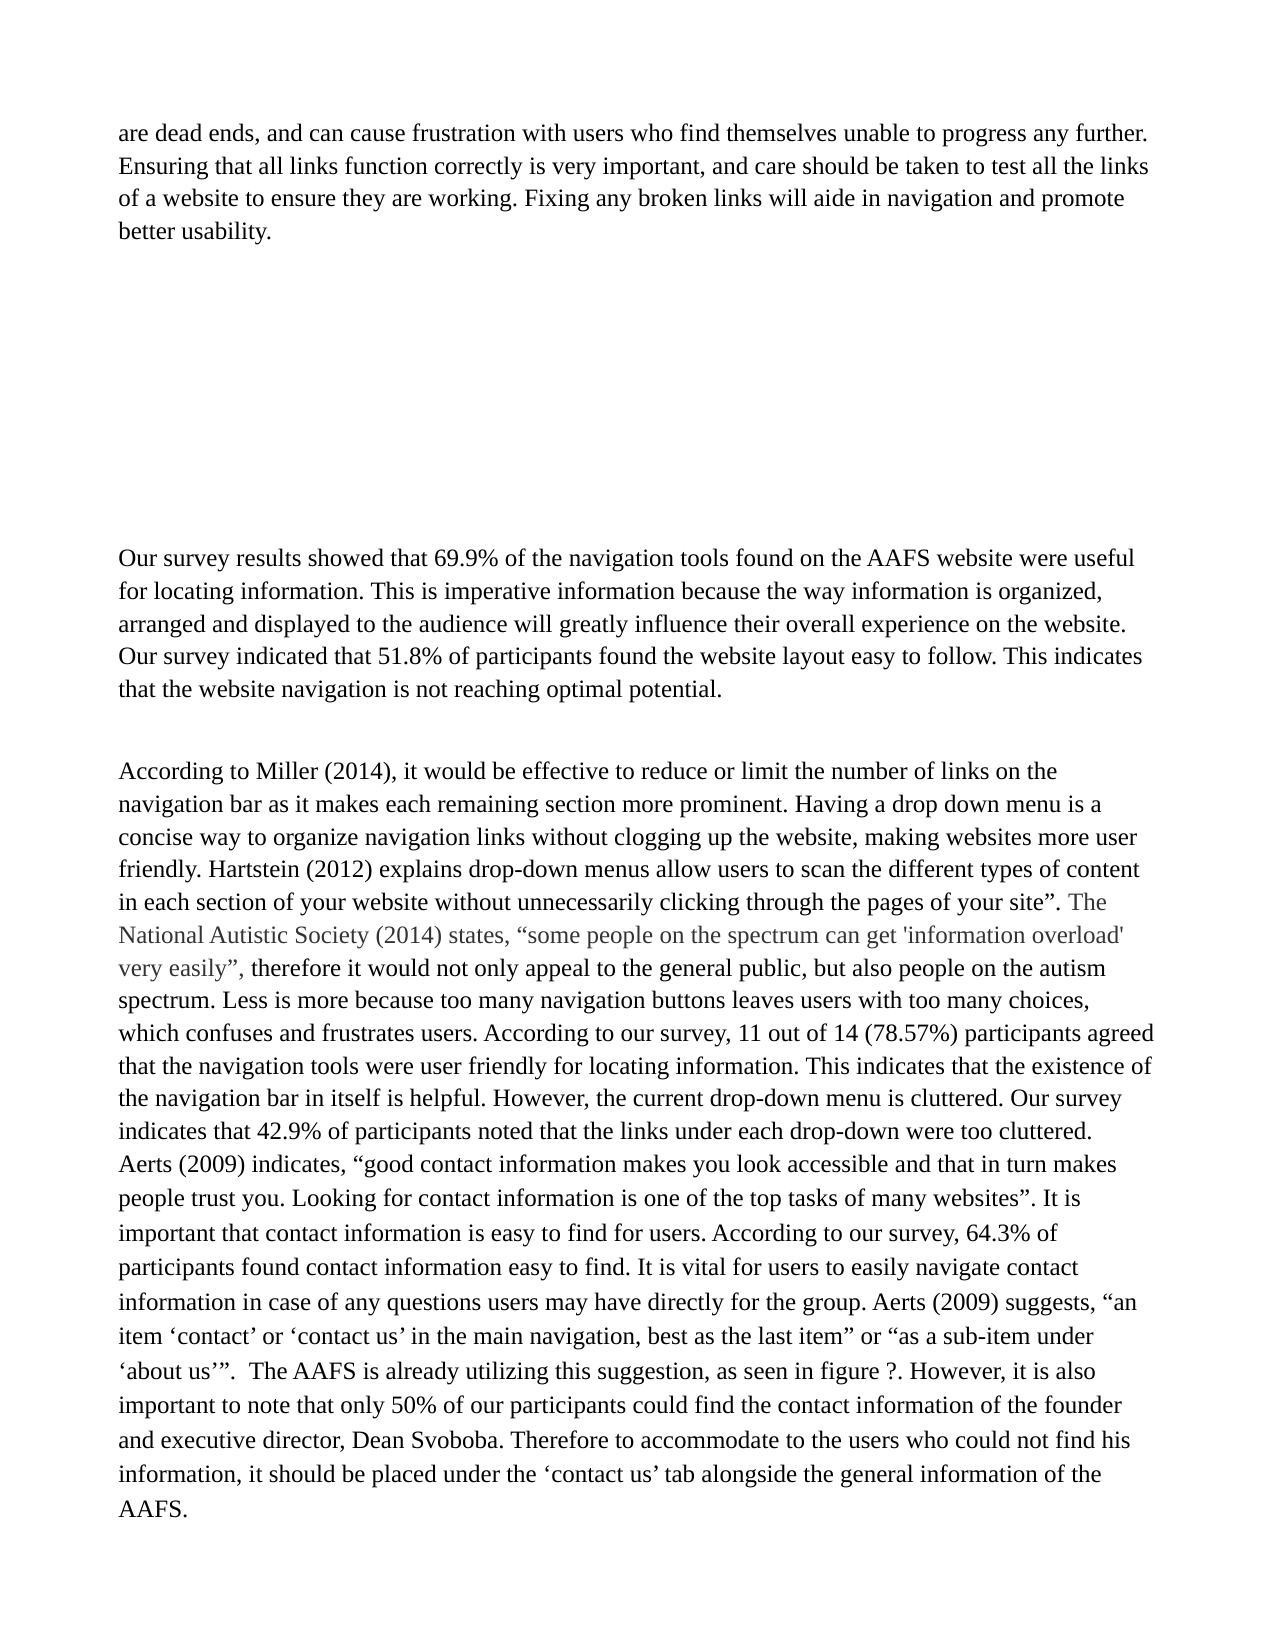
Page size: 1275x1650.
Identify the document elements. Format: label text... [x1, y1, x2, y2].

text According to Miller (2014), it would be effective to reduce or limit the number of links on the navigation bar as it makes each remaining section more prominent. Having a drop down menu is a concise way to organize navigation links without clogging up the website, making websites more user friendly. Hartstein (2012) explains drop-down menus allow users to scan the different types of content in each section of your website without unnecessarily clicking through the pages of your site”. The National Autistic Society (2014) states, “some people on the spectrum can get 'information overload' very easily”, therefore it would not only appeal to the general public, but also people on the autism spectrum. Less is more because too many navigation buttons leaves users with too many choices, which confuses and frustrates users. According to our survey, 11 out of 14 (78.57%) participants agreed that the navigation tools were user friendly for locating information. This indicates that the existence of the navigation bar in itself is helpful. However, the current drop-down menu is cluttered. Our survey indicates that 42.9% of participants noted that the links under each drop-down were too cluttered. [118, 756, 1157, 1145]
text are dead ends, and can cause frustration with users who find themselves unable to progress any further. Ensuring that all links function correctly is very important, and care should be taken to test all the links of a website to ensure they are working. Fixing any broken links will aide in navigation and promote better usability. [118, 118, 1157, 245]
text Aerts (2009) indicates, “good contact information makes you look accessible and that in turn makes people trust you. Looking for contact information is one of the top tasks of many websites”. It is important that contact information is easy to find for users. According to our survey, 64.3% of participants found contact information easy to find. It is vital for users to easily navigate contact information in case of any questions users may have directly for the group. Aerts (2009) suggests, “an item ‘contact’ or ‘contact us’ in the main navigation, best as the last item” or “as a sub-item under ‘about us’”. The AAFS is already utilizing this suggestion, as seen in figure ?. However, it is also important to note that only 50% of our participants could find the contact information of the founder and executive director, Dean Svoboba. Therefore to accommodate to the users who could not find his information, it should be placed under the ‘contact us’ tab alongside the general information of the AAFS. [118, 1149, 1157, 1522]
text Our survey results showed that 69.9% of the navigation tools found on the AAFS website were useful for locating information. This is imperative information because the way information is organized, arranged and displayed to the audience will greatly influence their overall experience on the website. Our survey indicated that 51.8% of participants found the website layout easy to follow. This indicates that the website navigation is not reaching optimal potential. [118, 543, 1157, 703]
